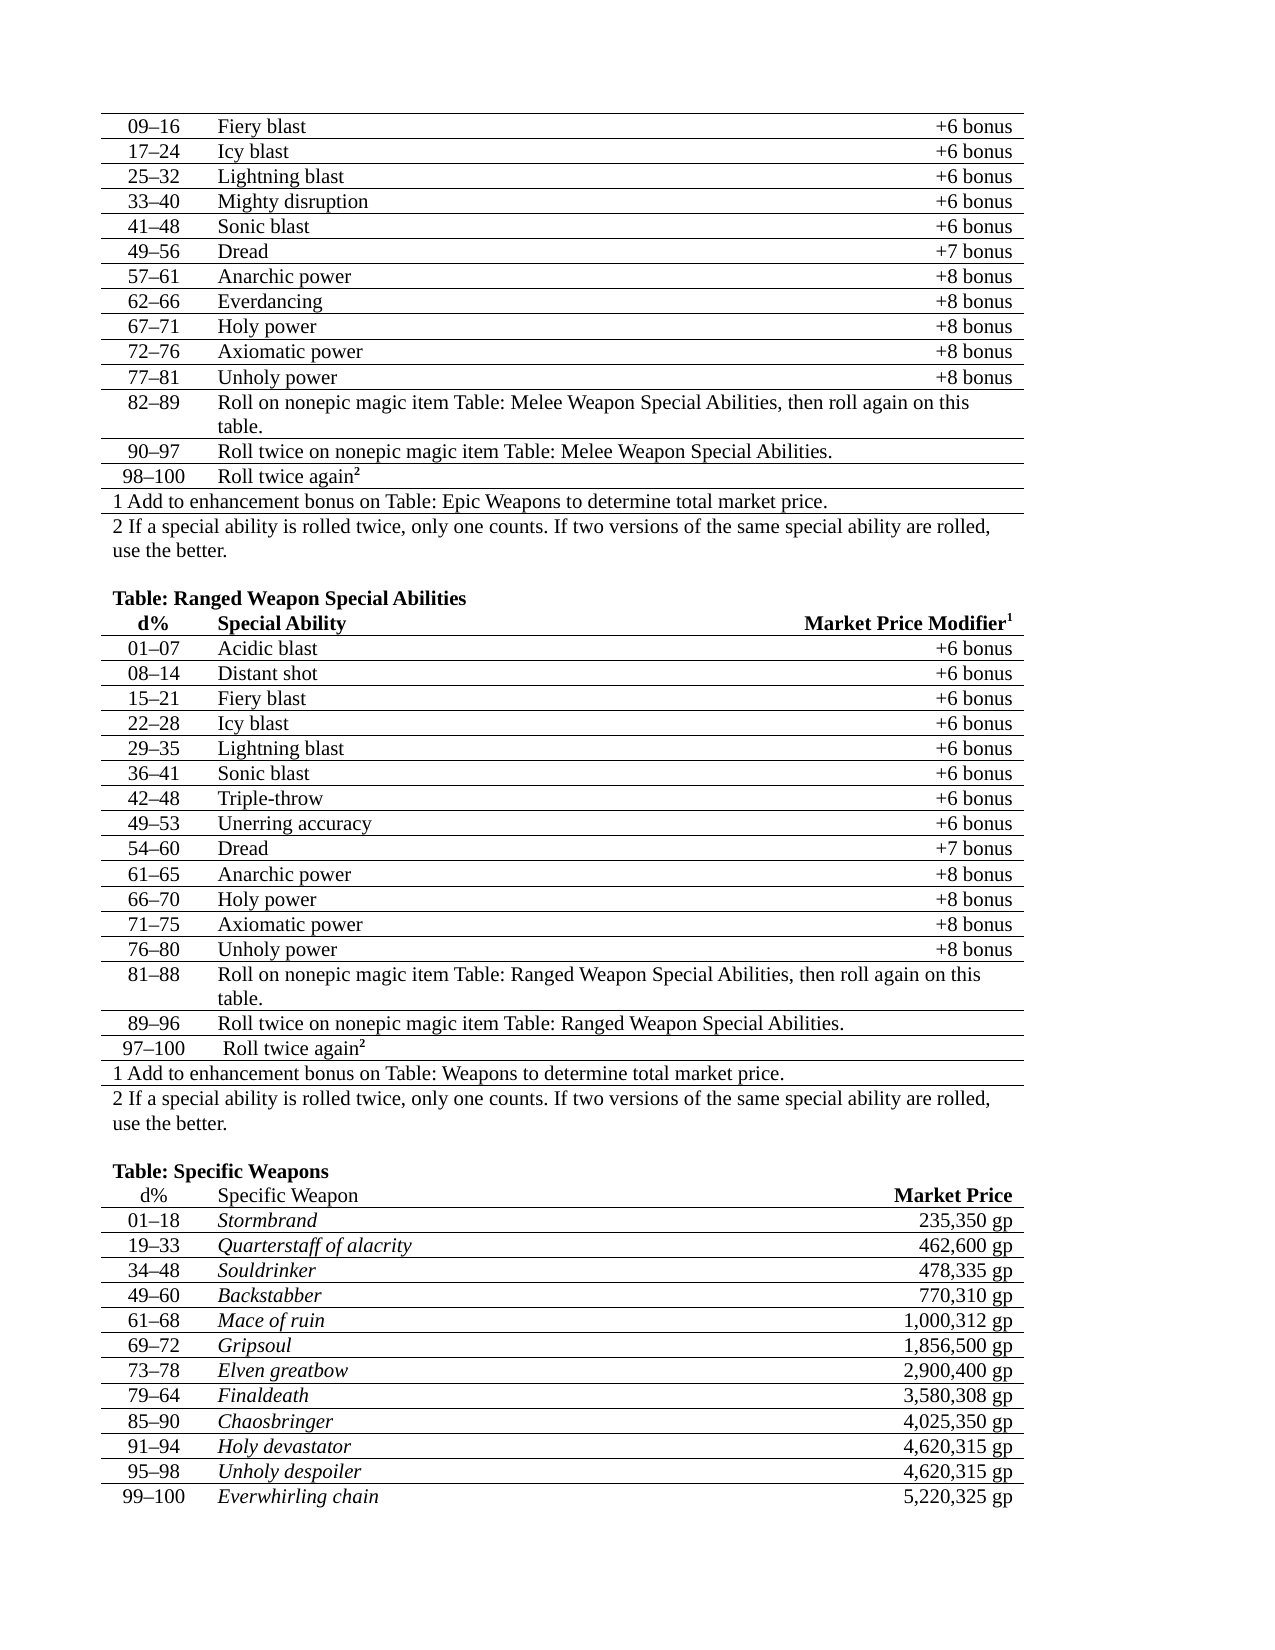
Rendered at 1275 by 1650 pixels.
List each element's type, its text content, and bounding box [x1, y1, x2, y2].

table_header d% [101, 610, 206, 634]
table_cell Souldrinker [206, 1258, 769, 1282]
table_cell Distant shot [206, 661, 716, 685]
table_cell Elven greatbow [206, 1358, 769, 1382]
table_cell 69–72 [101, 1333, 206, 1357]
table_cell 34–48 [101, 1258, 206, 1282]
table_cell +8 bonus [716, 937, 1024, 961]
table_cell Quarterstaff of alacrity [206, 1233, 769, 1257]
table_cell 478,335 gp [769, 1258, 1024, 1282]
table_cell 29–35 [101, 736, 206, 760]
table_cell +6 bonus [716, 786, 1024, 810]
table_cell 36–41 [101, 761, 206, 785]
table_cell Sonic blast [206, 214, 716, 238]
table_cell +8 bonus [716, 264, 1024, 288]
table_cell 61–65 [101, 861, 206, 886]
table_cell 3,580,308 gp [769, 1384, 1024, 1407]
table_cell +6 bonus [716, 164, 1024, 188]
table_cell 22–28 [101, 711, 206, 735]
table_cell Dread [206, 836, 716, 860]
table_cell 89–96 [101, 1011, 206, 1035]
table_header Specific Weapon [206, 1183, 769, 1207]
table_cell 19–33 [101, 1233, 206, 1257]
table_header Market Price [769, 1183, 1024, 1207]
table_cell Holy devastator [206, 1434, 769, 1458]
table_cell Acidic blast [206, 636, 716, 659]
table_cell 33–40 [101, 189, 206, 213]
table_cell 82–89 [101, 390, 206, 438]
table_cell 1,856,500 gp [769, 1333, 1024, 1357]
table_cell 462,600 gp [769, 1233, 1024, 1257]
table_cell Dread [206, 239, 716, 263]
table_cell +6 bonus [716, 139, 1024, 163]
table_header d% [101, 1183, 206, 1207]
table_cell Roll on nonepic magic item Table: Ranged Weapon Special Abilities, then roll again on this table. [206, 962, 1024, 1010]
table_cell Axiomatic power [206, 340, 716, 363]
table_cell +8 bonus [716, 861, 1024, 886]
table_cell 15–21 [101, 686, 206, 710]
table_cell Roll twice again2 [206, 1036, 1024, 1060]
table_cell 08–14 [101, 661, 206, 685]
table_cell Lightning blast [206, 736, 716, 760]
table_cell 01–07 [101, 636, 206, 659]
table_cell 57–61 [101, 264, 206, 288]
table_cell Roll on nonepic magic item Table: Melee Weapon Special Abilities, then roll again on this table. [206, 390, 1024, 438]
table_cell Unholy power [206, 937, 716, 961]
table_cell +6 bonus [716, 761, 1024, 785]
table_cell 1 Add to enhancement bonus on Table: Weapons to determine total market price. [101, 1061, 1024, 1085]
table_cell 49–60 [101, 1283, 206, 1307]
table_cell Lightning blast [206, 164, 716, 188]
table_header Market Price Modifier1 [716, 610, 1024, 634]
table_cell 1 Add to enhancement bonus on Table: Epic Weapons to determine total market price. [101, 489, 1024, 513]
table_cell 66–70 [101, 887, 206, 911]
table_cell Icy blast [206, 139, 716, 163]
table_cell +6 bonus [716, 636, 1024, 659]
table_cell 1,000,312 gp [769, 1308, 1024, 1332]
table_cell +7 bonus [716, 239, 1024, 263]
table_cell 49–56 [101, 239, 206, 263]
table_cell Chaosbringer [206, 1409, 769, 1433]
table_cell 01–18 [101, 1208, 206, 1232]
table_cell Roll twice on nonepic magic item Table: Melee Weapon Special Abilities. [206, 439, 1024, 463]
text Table: Specific Weapons [112, 1158, 1162, 1183]
table_cell 25–32 [101, 164, 206, 188]
table_cell 98–100 [101, 464, 206, 488]
table_cell 770,310 gp [769, 1283, 1024, 1307]
table_cell 2 If a special ability is rolled twice, only one counts. If two versions of the same special ability are rolled, use the better. [101, 1086, 1024, 1134]
table_cell 99–100 [101, 1484, 206, 1508]
table_cell +7 bonus [716, 836, 1024, 860]
table_cell 73–78 [101, 1358, 206, 1382]
table_cell Everwhirling chain [206, 1484, 769, 1508]
table_cell Unerring accuracy [206, 811, 716, 835]
table_cell 90–97 [101, 439, 206, 463]
table_cell 235,350 gp [769, 1208, 1024, 1232]
table_cell 09–16 [101, 114, 206, 138]
table_cell Fiery blast [206, 114, 716, 138]
table_cell 2,900,400 gp [769, 1358, 1024, 1382]
table_cell 81–88 [101, 962, 206, 1010]
table_cell Sonic blast [206, 761, 716, 785]
table_cell +6 bonus [716, 189, 1024, 213]
table_cell +8 bonus [716, 365, 1024, 389]
table_cell Triple-throw [206, 786, 716, 810]
table_cell 97–100 [101, 1036, 206, 1060]
table_cell +6 bonus [716, 711, 1024, 735]
table_cell 49–53 [101, 811, 206, 835]
table_cell Anarchic power [206, 264, 716, 288]
table_cell Stormbrand [206, 1208, 769, 1232]
table_cell Mighty disruption [206, 189, 716, 213]
table_cell 95–98 [101, 1459, 206, 1483]
table_cell Backstabber [206, 1283, 769, 1307]
table_cell Gripsoul [206, 1333, 769, 1357]
table_cell 76–80 [101, 937, 206, 961]
table_cell +6 bonus [716, 661, 1024, 685]
table_cell 61–68 [101, 1308, 206, 1332]
table_cell 71–75 [101, 912, 206, 936]
table_cell 4,025,350 gp [769, 1409, 1024, 1433]
table_cell 67–71 [101, 314, 206, 338]
table_cell 41–48 [101, 214, 206, 238]
table_cell Roll twice on nonepic magic item Table: Ranged Weapon Special Abilities. [206, 1011, 1024, 1035]
table_cell +8 bonus [716, 289, 1024, 313]
table_cell Unholy despoiler [206, 1459, 769, 1483]
table_cell +8 bonus [716, 887, 1024, 911]
table_cell 54–60 [101, 836, 206, 860]
table_cell Finaldeath [206, 1384, 769, 1407]
table_cell +8 bonus [716, 314, 1024, 338]
table_cell Roll twice again2 [206, 464, 1024, 488]
table_cell Unholy power [206, 365, 716, 389]
table_cell +6 bonus [716, 114, 1024, 138]
table_cell +6 bonus [716, 686, 1024, 710]
table_cell 62–66 [101, 289, 206, 313]
table_cell Icy blast [206, 711, 716, 735]
table_cell Mace of ruin [206, 1308, 769, 1332]
table_cell 5,220,325 gp [769, 1484, 1024, 1508]
table_cell Holy power [206, 887, 716, 911]
table_cell 91–94 [101, 1434, 206, 1458]
table_cell 72–76 [101, 340, 206, 363]
table_cell Fiery blast [206, 686, 716, 710]
table_cell +6 bonus [716, 811, 1024, 835]
table_cell 4,620,315 gp [769, 1434, 1024, 1458]
table_header Special Ability [206, 610, 716, 634]
table_cell 77–81 [101, 365, 206, 389]
table_cell Holy power [206, 314, 716, 338]
table_cell 4,620,315 gp [769, 1459, 1024, 1483]
table_cell +8 bonus [716, 912, 1024, 936]
table_cell Axiomatic power [206, 912, 716, 936]
table_cell 85–90 [101, 1409, 206, 1433]
table_cell 42–48 [101, 786, 206, 810]
table_cell Anarchic power [206, 861, 716, 886]
table_cell +8 bonus [716, 340, 1024, 363]
table_cell +6 bonus [716, 214, 1024, 238]
table_cell +6 bonus [716, 736, 1024, 760]
table_cell 17–24 [101, 139, 206, 163]
text Table: Ranged Weapon Special Abilities [112, 586, 1162, 610]
table_cell Everdancing [206, 289, 716, 313]
table_cell 79–64 [101, 1384, 206, 1407]
table_cell 2 If a special ability is rolled twice, only one counts. If two versions of the same special ability are rolled, use the better. [101, 514, 1024, 562]
